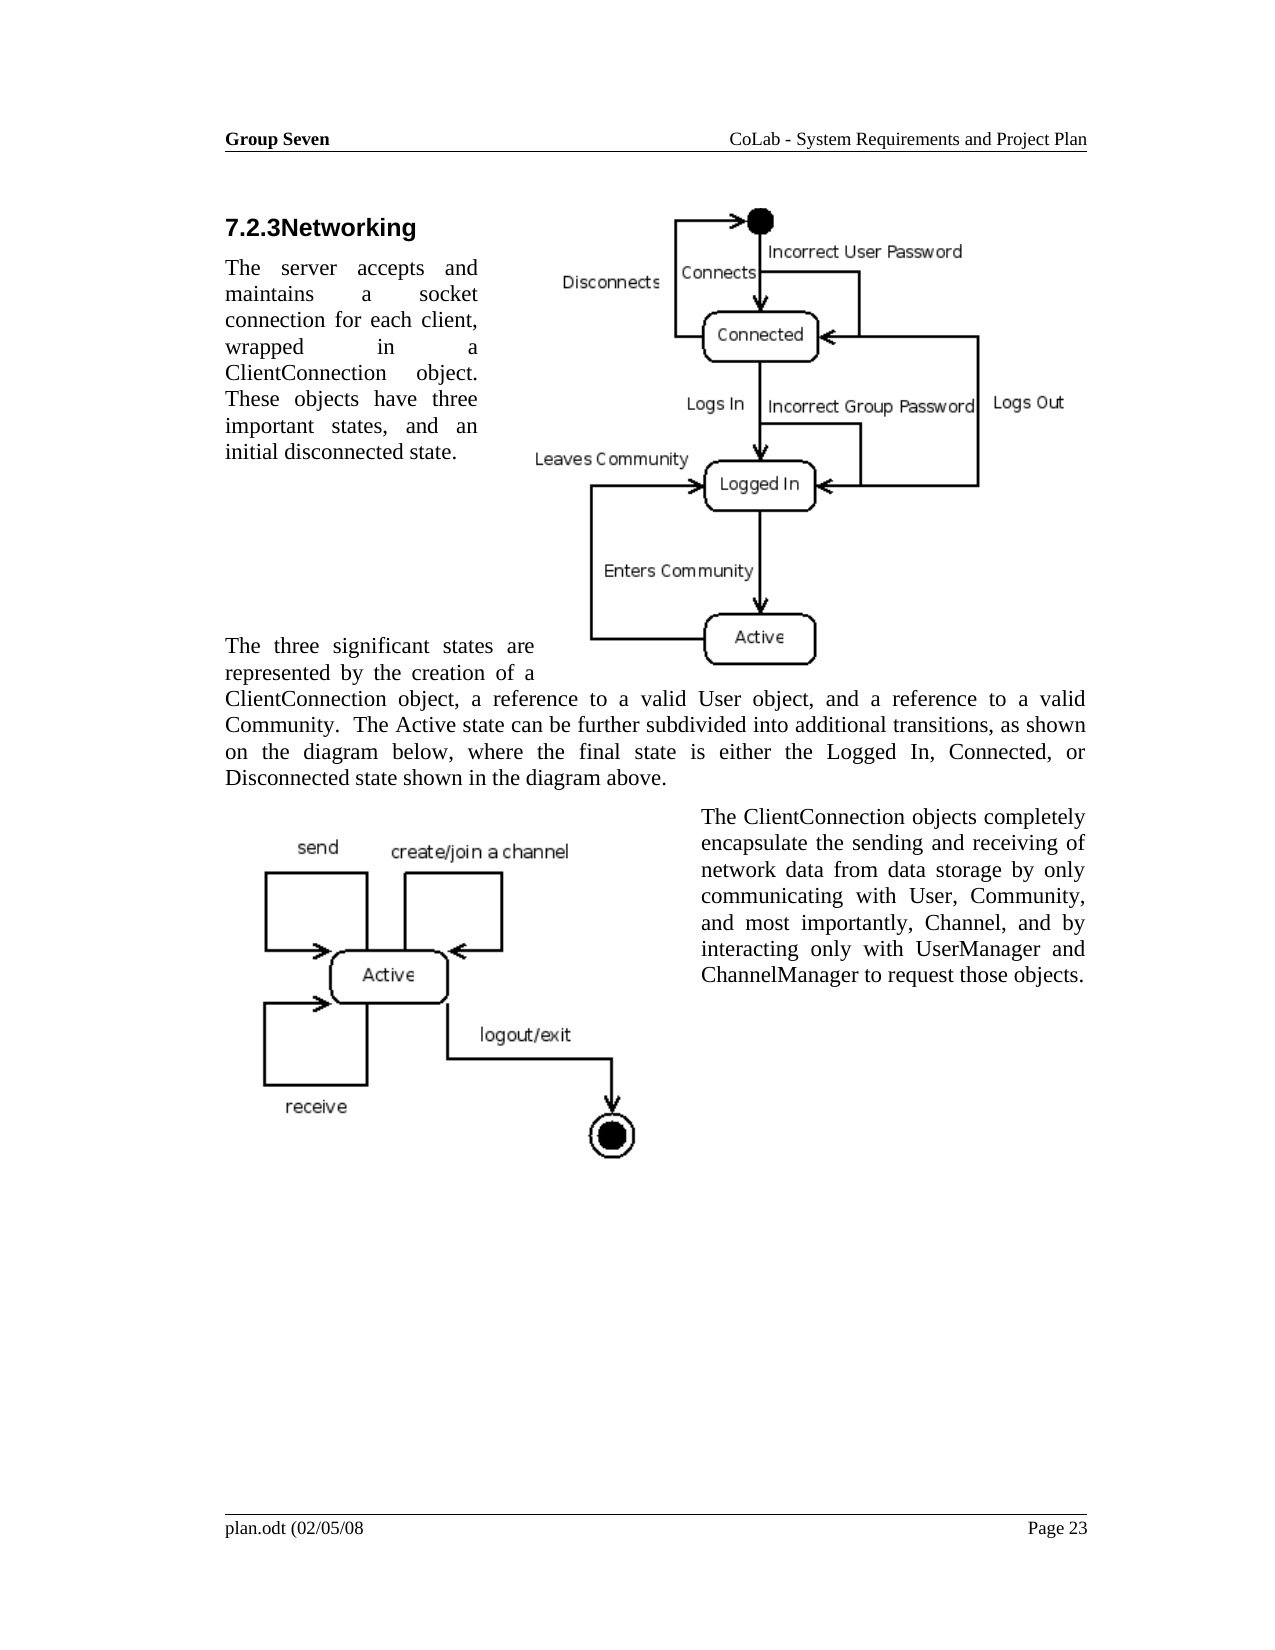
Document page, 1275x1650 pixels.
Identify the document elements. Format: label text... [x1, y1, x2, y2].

picture [535, 208, 1068, 682]
text The three significant states are represented by the creation of a ClientConnection object, a reference to a valid User object, and a reference to a valid Community. The Active state can be further subdivided into additional transitions, as shown on the diagram below, where the final state is either the Logged In, Connected, or Disconnected state shown in the diagram above. [225, 632, 1087, 791]
subtitle [1068, 212, 1087, 241]
subtitle Networking [225, 212, 535, 241]
text The server accepts and maintains a socket connection for each client, wrapped in a ClientConnection object. These objects have three important states, and an initial disconnected state. [225, 254, 478, 464]
text The ClientConnection objects completely encapsulate the sending and receiving of network data from data storage by only communicating with User, Community, and most importantly, Channel, and by interacting only with UserManager and ChannelManager to request those objects. [701, 803, 1086, 988]
picture [237, 819, 663, 1185]
